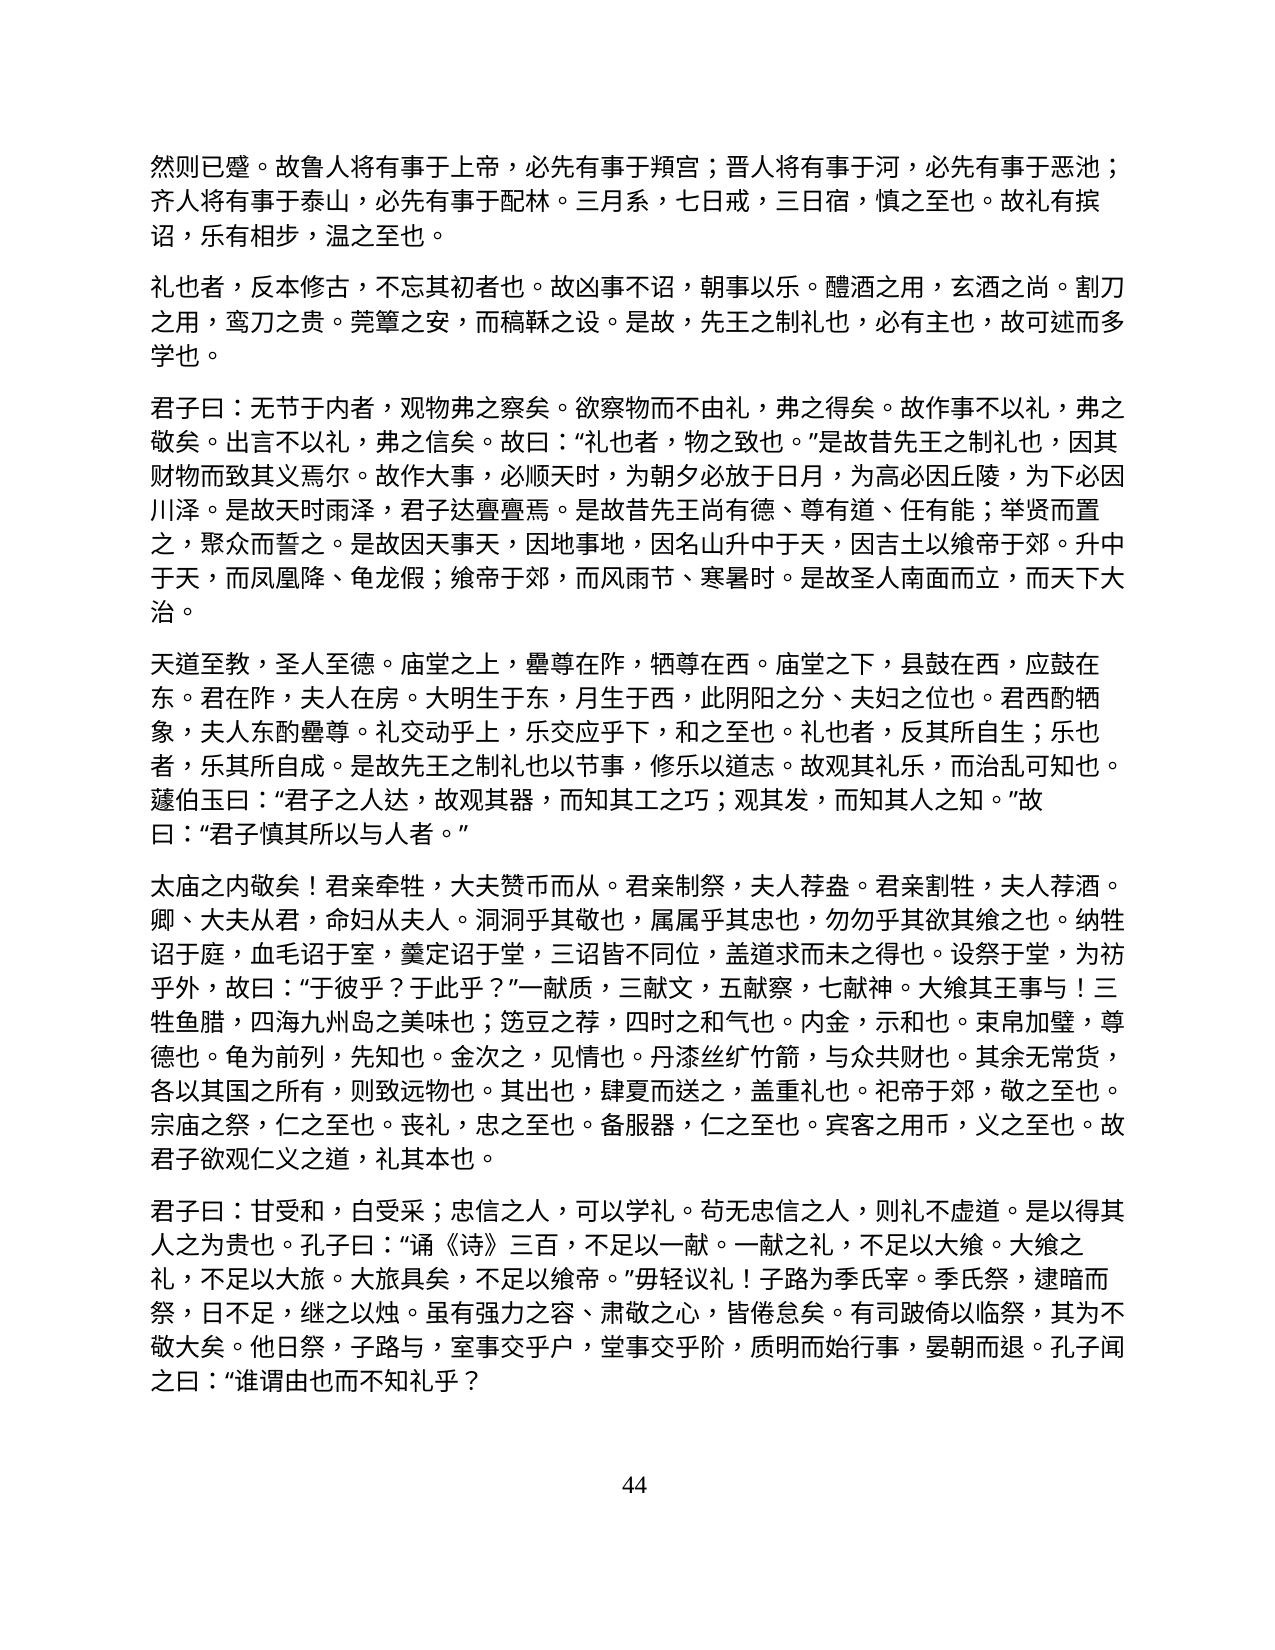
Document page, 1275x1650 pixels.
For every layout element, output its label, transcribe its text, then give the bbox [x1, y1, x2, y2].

text 太庙之内敬矣！君亲牵牲，大夫赞币而从。君亲制祭，夫人荐盎。君亲割牲，夫人荐酒。卿、大夫从君，命妇从夫人。洞洞乎其敬也，属属乎其忠也，勿勿乎其欲其飨之也。纳牲诏于庭，血毛诏于室，羹定诏于堂，三诏皆不同位，盖道求而未之得也。设祭于堂，为祊乎外，故曰：“于彼乎？于此乎？”一献质，三献文，五献察，七献神。大飨其王事与！三牲鱼腊，四海九州岛之美味也；笾豆之荐，四时之和气也。内金，示和也。束帛加璧，尊德也。龟为前列，先知也。金次之，见情也。丹漆丝纩竹箭，与众共财也。其余无常货，各以其国之所有，则致远物也。其出也，肆夏而送之，盖重礼也。祀帝于郊，敬之至也。宗庙之祭，仁之至也。丧礼，忠之至也。备服器，仁之至也。宾客之用币，义之至也。故君子欲观仁义之道，礼其本也。 [150, 869, 1125, 1175]
text 君子曰：无节于内者，观物弗之察矣。欲察物而不由礼，弗之得矣。故作事不以礼，弗之敬矣。出言不以礼，弗之信矣。故曰：“礼也者，物之致也。”是故昔先王之制礼也，因其财物而致其义焉尔。故作大事，必顺天时，为朝夕必放于日月，为高必因丘陵，为下必因川泽。是故天时雨泽，君子达亹亹焉。是故昔先王尚有德、尊有道、任有能；举贤而置之，聚众而誓之。是故因天事天，因地事地，因名山升中于天，因吉土以飨帝于郊。升中于天，而凤凰降、龟龙假；飨帝于郊，而风雨节、寒暑时。是故圣人南面而立，而天下大治。 [150, 390, 1125, 629]
text 然则已蹙。故鲁人将有事于上帝，必先有事于頖宫；晋人将有事于河，必先有事于恶池；齐人将有事于泰山，必先有事于配林。三月系，七日戒，三日宿，慎之至也。故礼有摈诏，乐有相步，温之至也。 [150, 150, 1125, 252]
text 礼也者，反本修古，不忘其初者也。故凶事不诏，朝事以乐。醴酒之用，玄酒之尚。割刀之用，鸾刀之贵。莞簟之安，而稿鞂之设。是故，先王之制礼也，必有主也，故可述而多学也。 [150, 270, 1125, 372]
text 天道至教，圣人至德。庙堂之上，罍尊在阼，牺尊在西。庙堂之下，县鼓在西，应鼓在东。君在阼，夫人在房。大明生于东，月生于西，此阴阳之分、夫妇之位也。君西酌牺象，夫人东酌罍尊。礼交动乎上，乐交应乎下，和之至也。礼也者，反其所自生；乐也者，乐其所自成。是故先王之制礼也以节事，修乐以道志。故观其礼乐，而治乱可知也。蘧伯玉曰：“君子之人达，故观其器，而知其工之巧；观其发，而知其人之知。”故曰：“君子慎其所以与人者。” [150, 647, 1125, 851]
text 君子曰：甘受和，白受采；忠信之人，可以学礼。茍无忠信之人，则礼不虚道。是以得其人之为贵也。孔子曰：“诵《诗》三百，不足以一献。一献之礼，不足以大飨。大飨之礼，不足以大旅。大旅具矣，不足以飨帝。”毋轻议礼！子路为季氏宰。季氏祭，逮暗而祭，日不足，继之以烛。虽有强力之容、肃敬之心，皆倦怠矣。有司跛倚以临祭，其为不敬大矣。他日祭，子路与，室事交乎户，堂事交乎阶，质明而始行事，晏朝而退。孔子闻之曰：“谁谓由也而不知礼乎？ [150, 1193, 1125, 1398]
